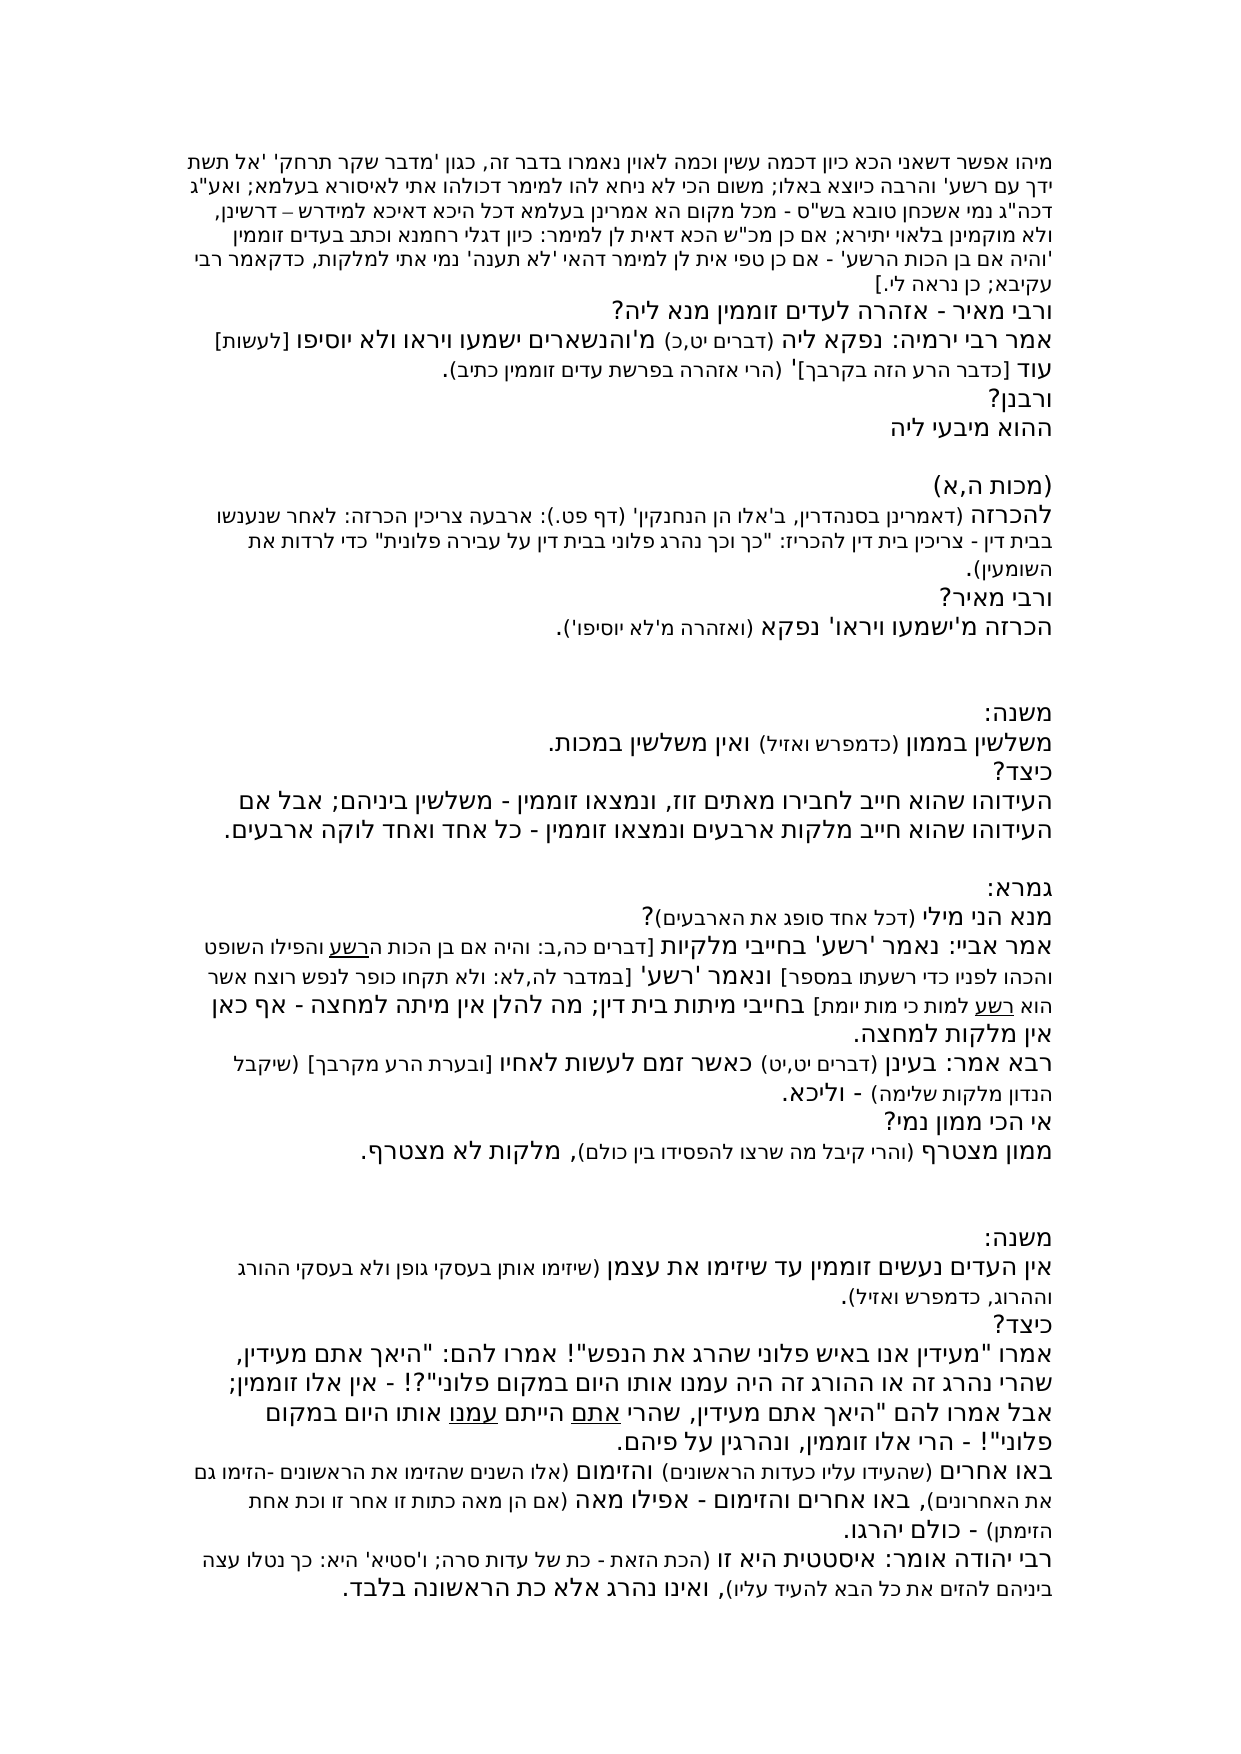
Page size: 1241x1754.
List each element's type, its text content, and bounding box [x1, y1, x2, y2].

text משנה: [187, 1223, 1053, 1252]
text אמרו "מעידין אנו באיש פלוני שהרג את הנפש"! אמרו להם: "היאך אתם מעידין, שהרי נהרג זה או ההורג זה היה עמנו אותו היום במקום פלוני"?! - אין אלו זוממין; [187, 1339, 1053, 1398]
text מנא הני מילי (דכל אחד סופג את הארבעים)? [187, 902, 1053, 932]
text כיצד? [187, 757, 1053, 786]
text אמר אביי: נאמר 'רשע' בחייבי מלקיות [דברים כה,ב: והיה אם בן הכות הרשע והפילו השופט והכהו לפניו כדי רשעתו במספר] ונאמר 'רשע' [במדבר לה,לא: ולא תקחו כופר לנפש רוצח אשר הוא רשע למות כי מות יומת] בחייבי מיתות בית דין; מה להלן אין מיתה למחצה - אף כאן אין מלקות למחצה. [187, 932, 1053, 1048]
text באו אחרים (שהעידו עליו כעדות הראשונים) והזימום (אלו השנים שהזימו את הראשונים -הזימו גם את האחרונים), באו אחרים והזימום - אפילו מאה (אם הן מאה כתות זו אחר זו וכת אחת הזימתן) - כולם יהרגו. [187, 1456, 1053, 1544]
text גמרא: [187, 873, 1053, 902]
text משנה: [187, 698, 1053, 728]
text מיהו אפשר דשאני הכא כיון דכמה עשין וכמה לאוין נאמרו בדבר זה, כגון 'מדבר שקר תרחק' 'אל תשת ידך עם רשע' והרבה כיוצא באלו; משום הכי לא ניחא להו למימר דכולהו אתי לאיסורא בעלמא; ואע"ג דכה"ג נמי אשכחן טובא בש"ס - מכל מקום הא אמרינן בעלמא דכל היכא דאיכא למידרש – דרשינן, ולא מוקמינן בלאוי יתירא; אם כן מכ"ש הכא דאית לן למימר: כיון דגלי רחמנא וכתב בעדים זוממין 'והיה אם בן הכות הרשע' - אם כן טפי אית לן למימר דהאי 'לא תענה' נמי אתי למלקות, כדקאמר רבי עקיבא; כן נראה לי.] [187, 150, 1053, 296]
text (מכות ה,א) [187, 471, 1053, 500]
text ורבנן? [187, 384, 1053, 413]
text ורבי מאיר? [187, 583, 1053, 612]
text ורבי מאיר - אזהרה לעדים זוממין מנא ליה? [187, 296, 1053, 325]
text אין העדים נעשים זוממין עד שיזימו את עצמן (שיזימו אותן בעסקי גופן ולא בעסקי ההורג וההרוג, כדמפרש ואזיל). [187, 1252, 1053, 1310]
text להכרזה (דאמרינן בסנהדרין, ב'אלו הן הנחנקין' (דף פט.): ארבעה צריכין הכרזה: לאחר שנענשו בבית דין - צריכין בית דין להכריז: "כך וכך נהרג פלוני בבית דין על עבירה פלונית" כדי לרדות את השומעין). [187, 500, 1053, 583]
text אבל אמרו להם "היאך אתם מעידין, שהרי אתם הייתם עמנו אותו היום במקום פלוני"! - הרי אלו זוממין, ונהרגין על פיהם. [187, 1398, 1053, 1456]
text ההוא מיבעי ליה [187, 413, 1053, 442]
text כיצד? [187, 1310, 1053, 1339]
text אי הכי ממון נמי? [187, 1107, 1053, 1136]
text רבי יהודה אומר: איסטטית היא זו (הכת הזאת - כת של עדות סרה; ו'סטיא' היא: כך נטלו עצה ביניהם להזים את כל הבא להעיד עליו), ואינו נהרג אלא כת הראשונה בלבד. [187, 1544, 1053, 1602]
text העידוהו שהוא חייב לחבירו מאתים זוז, ונמצאו זוממין - משלשין ביניהם; אבל אם העידוהו שהוא חייב מלקות ארבעים ונמצאו זוממין - כל אחד ואחד לוקה ארבעים. [187, 786, 1053, 844]
text רבא אמר: בעינן (דברים יט,יט) כאשר זמם לעשות לאחיו [ובערת הרע מקרבך] (שיקבל הנדון מלקות שלימה) - וליכא. [187, 1048, 1053, 1107]
text אמר רבי ירמיה: נפקא ליה (דברים יט,כ) מ'והנשארים ישמעו ויראו ולא יוסיפו [לעשות] עוד [כדבר הרע הזה בקרבך]' (הרי אזהרה בפרשת עדים זוממין כתיב). [187, 325, 1053, 384]
text הכרזה מ'ישמעו ויראו' נפקא (ואזהרה מ'לא יוסיפו'). [187, 612, 1053, 641]
text ממון מצטרף (והרי קיבל מה שרצו להפסידו בין כולם), מלקות לא מצטרף. [187, 1136, 1053, 1165]
text משלשין בממון (כדמפרש ואזיל) ואין משלשין במכות. [187, 728, 1053, 757]
